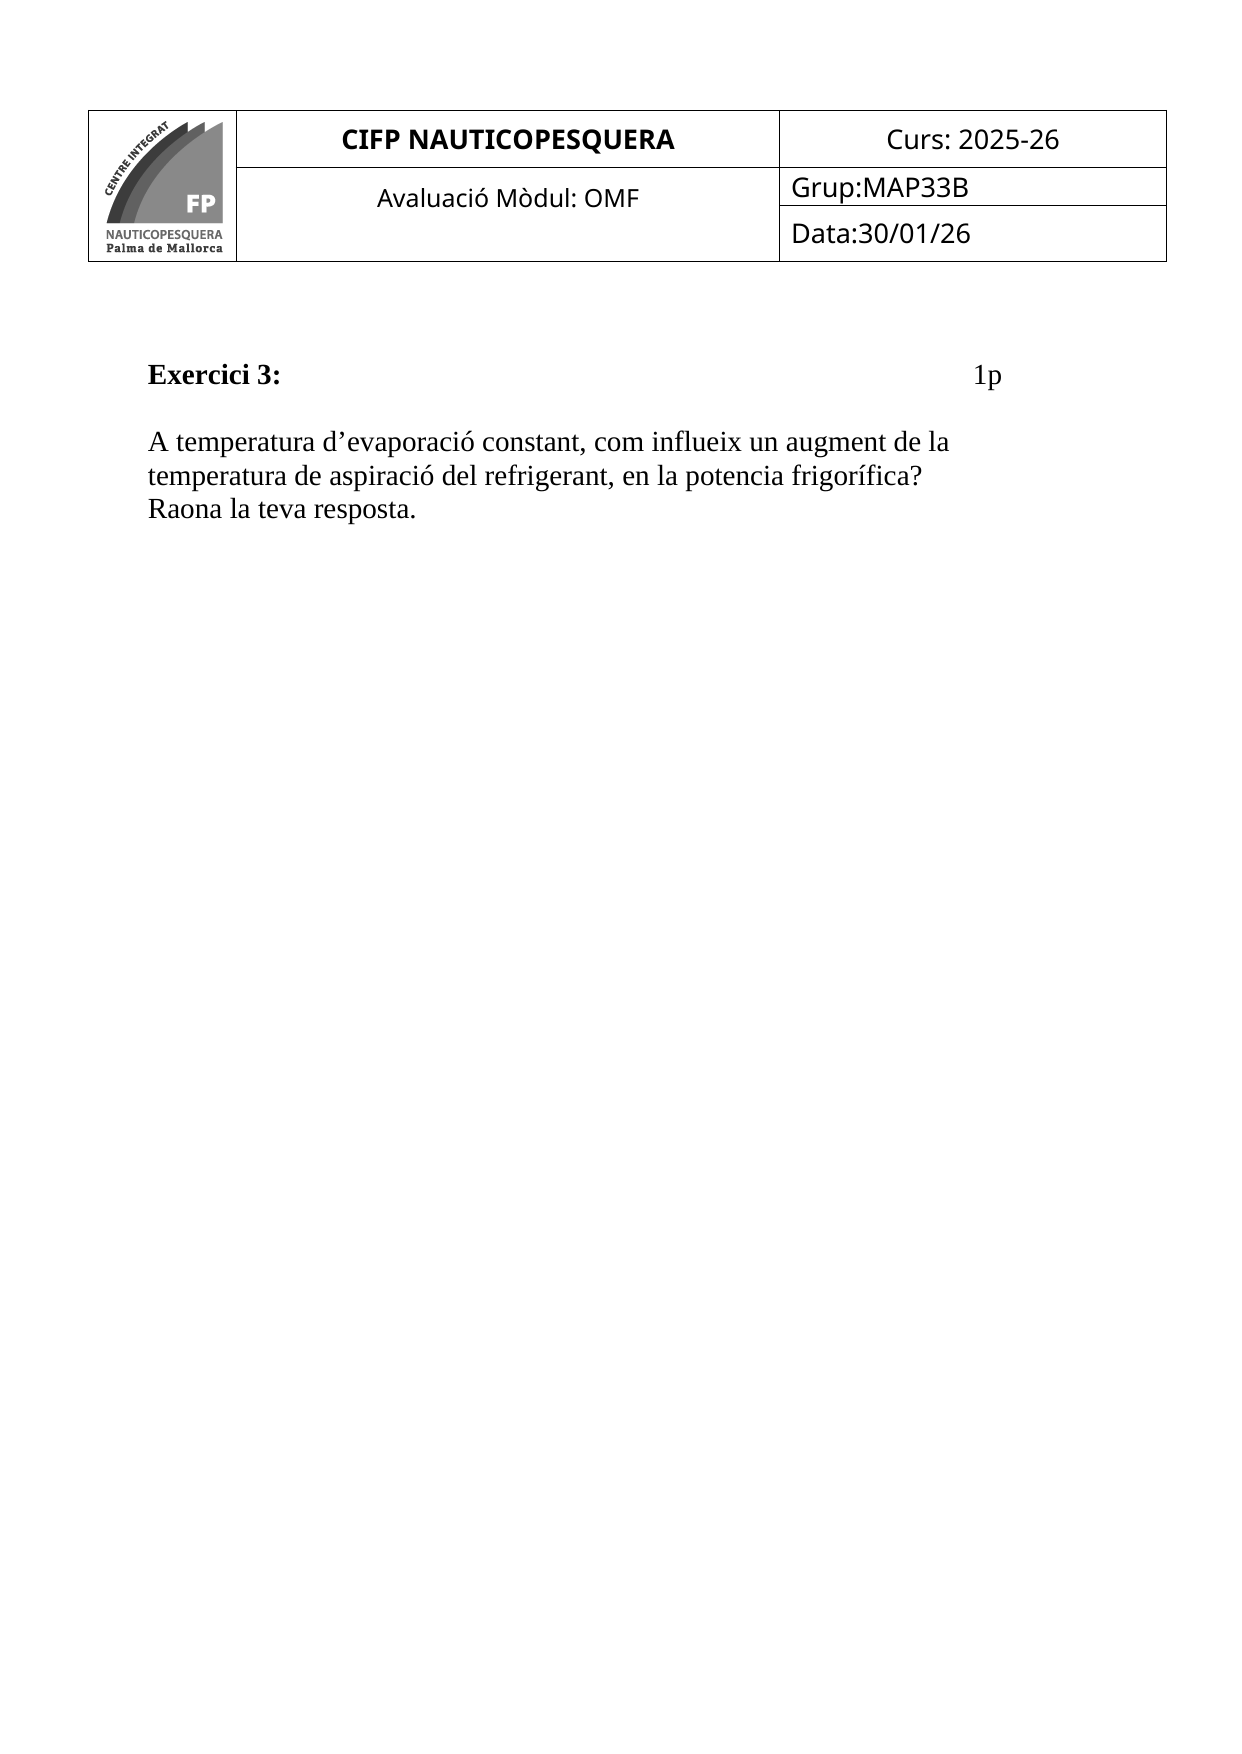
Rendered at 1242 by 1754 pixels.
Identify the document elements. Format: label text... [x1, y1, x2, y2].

text A temperatura d’evaporació constant, com influeix un augment de la temperatura de aspiració del refrigerant, en la potencia frigorífica? [148, 424, 1094, 492]
text Exercici 3: 1p [148, 357, 1094, 391]
picture [100, 111, 229, 260]
text Raona la teva resposta. [148, 492, 1094, 525]
